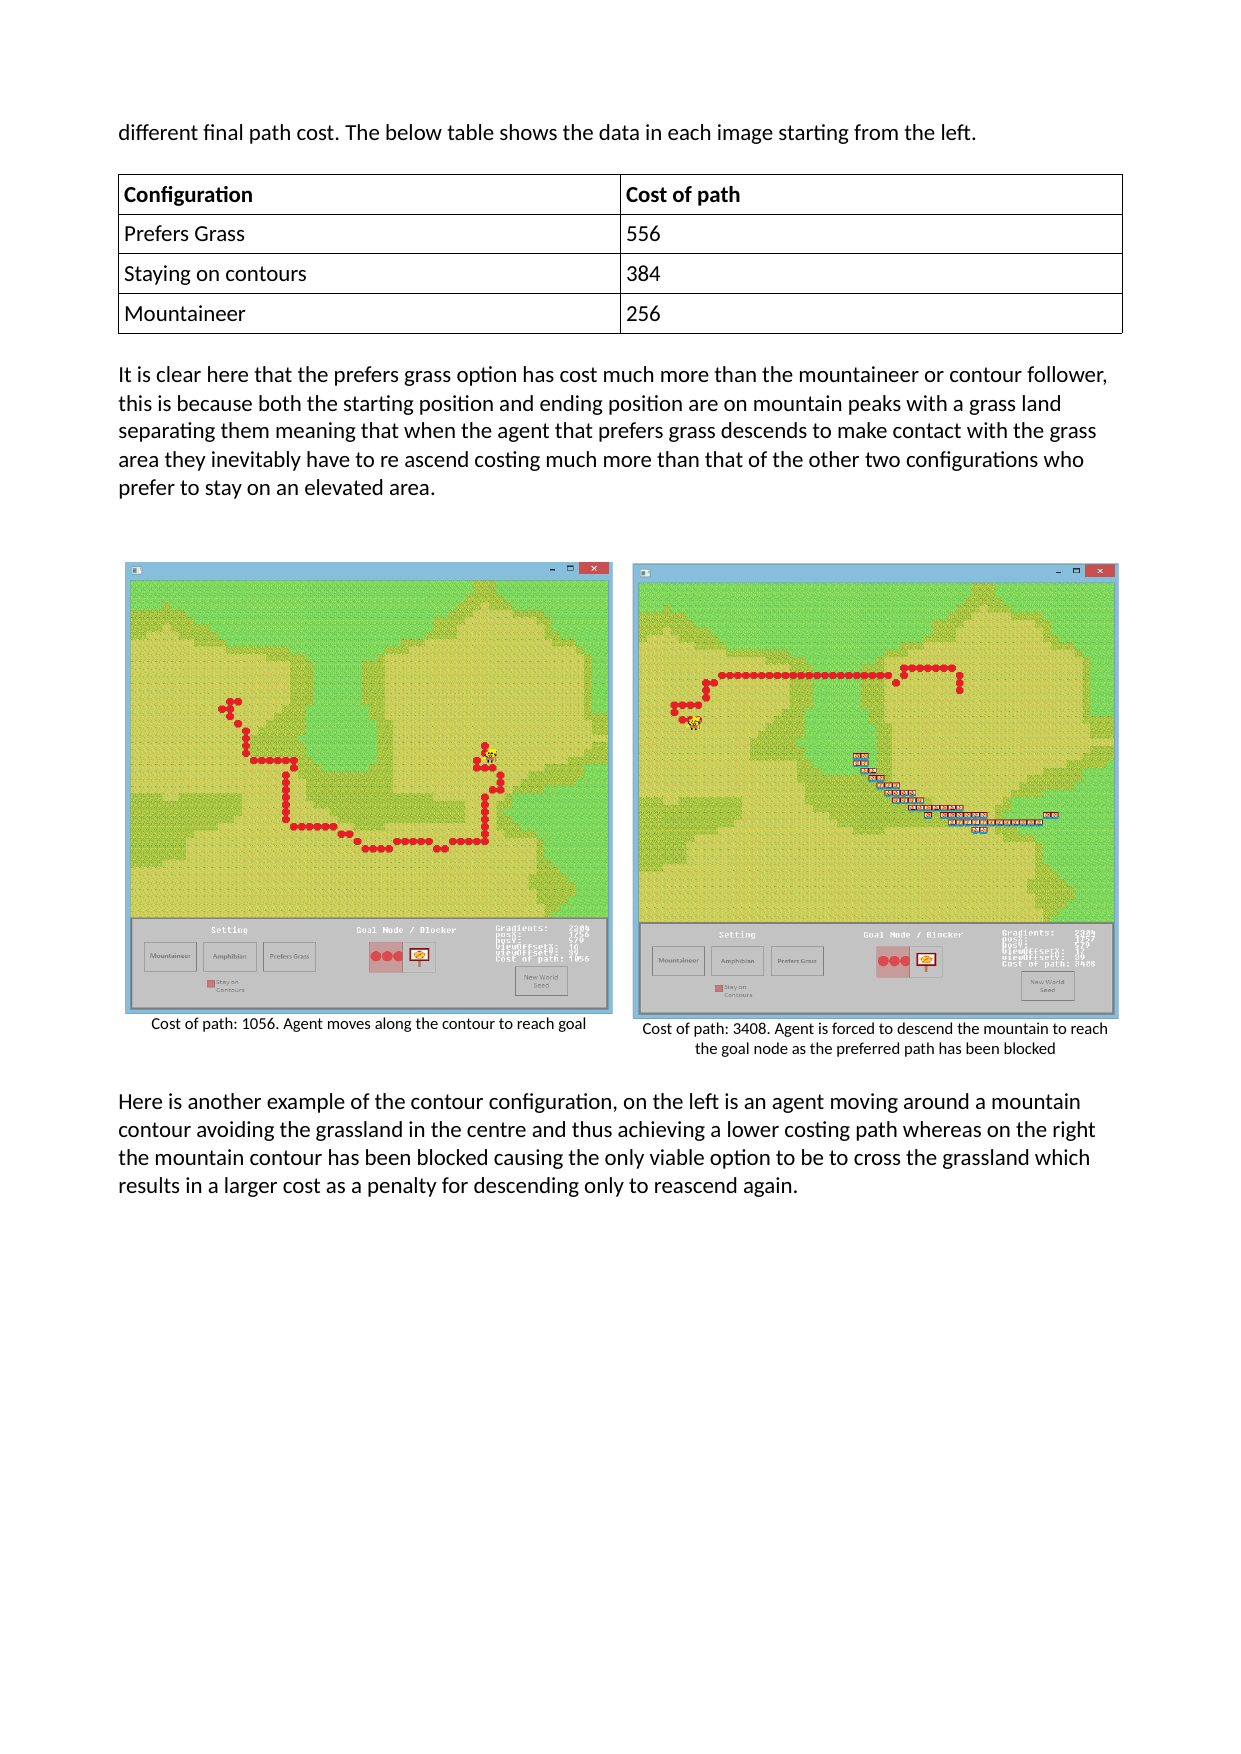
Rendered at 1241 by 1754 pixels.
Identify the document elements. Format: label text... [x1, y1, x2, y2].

table_cell 256 [621, 294, 1122, 332]
table_cell Prefers Grass [119, 215, 620, 253]
picture [125, 562, 613, 1014]
table_header Configuration [119, 175, 620, 214]
table_cell 384 [621, 254, 1122, 293]
table_cell 556 [621, 215, 1122, 253]
text Cost of path: 3408. Agent is forced to descend the mountain to reach the goal node as the preferred path has been blocked [632, 1019, 1118, 1059]
text different final path cost. The below table shows the data in each image starting from the left. [118, 118, 1122, 146]
text Cost of path: 1056. Agent moves along the contour to reach goal [125, 1014, 613, 1033]
text It is clear here that the prefers grass option has cost much more than the mountaineer or contour follower, this is because both the starting position and ending position are on mountain peaks with a grass land separating them meaning that when the agent that prefers grass descends to make contact with the grass area they inevitably have to re ascend costing much more than that of the other two configurations who prefer to stay on an elevated area. [118, 361, 1122, 501]
table_cell Mountaineer [119, 294, 620, 332]
table_header Cost of path [621, 175, 1122, 214]
picture [632, 563, 1119, 1019]
text Here is another example of the contour configuration, on the left is an agent moving around a mountain contour avoiding the grassland in the centre and thus achieving a lower costing path whereas on the right the mountain contour has been blocked causing the only viable option to be to cross the grassland which results in a larger cost as a penalty for descending only to reascend again. [118, 1087, 1122, 1199]
table_cell Staying on contours [119, 254, 620, 293]
